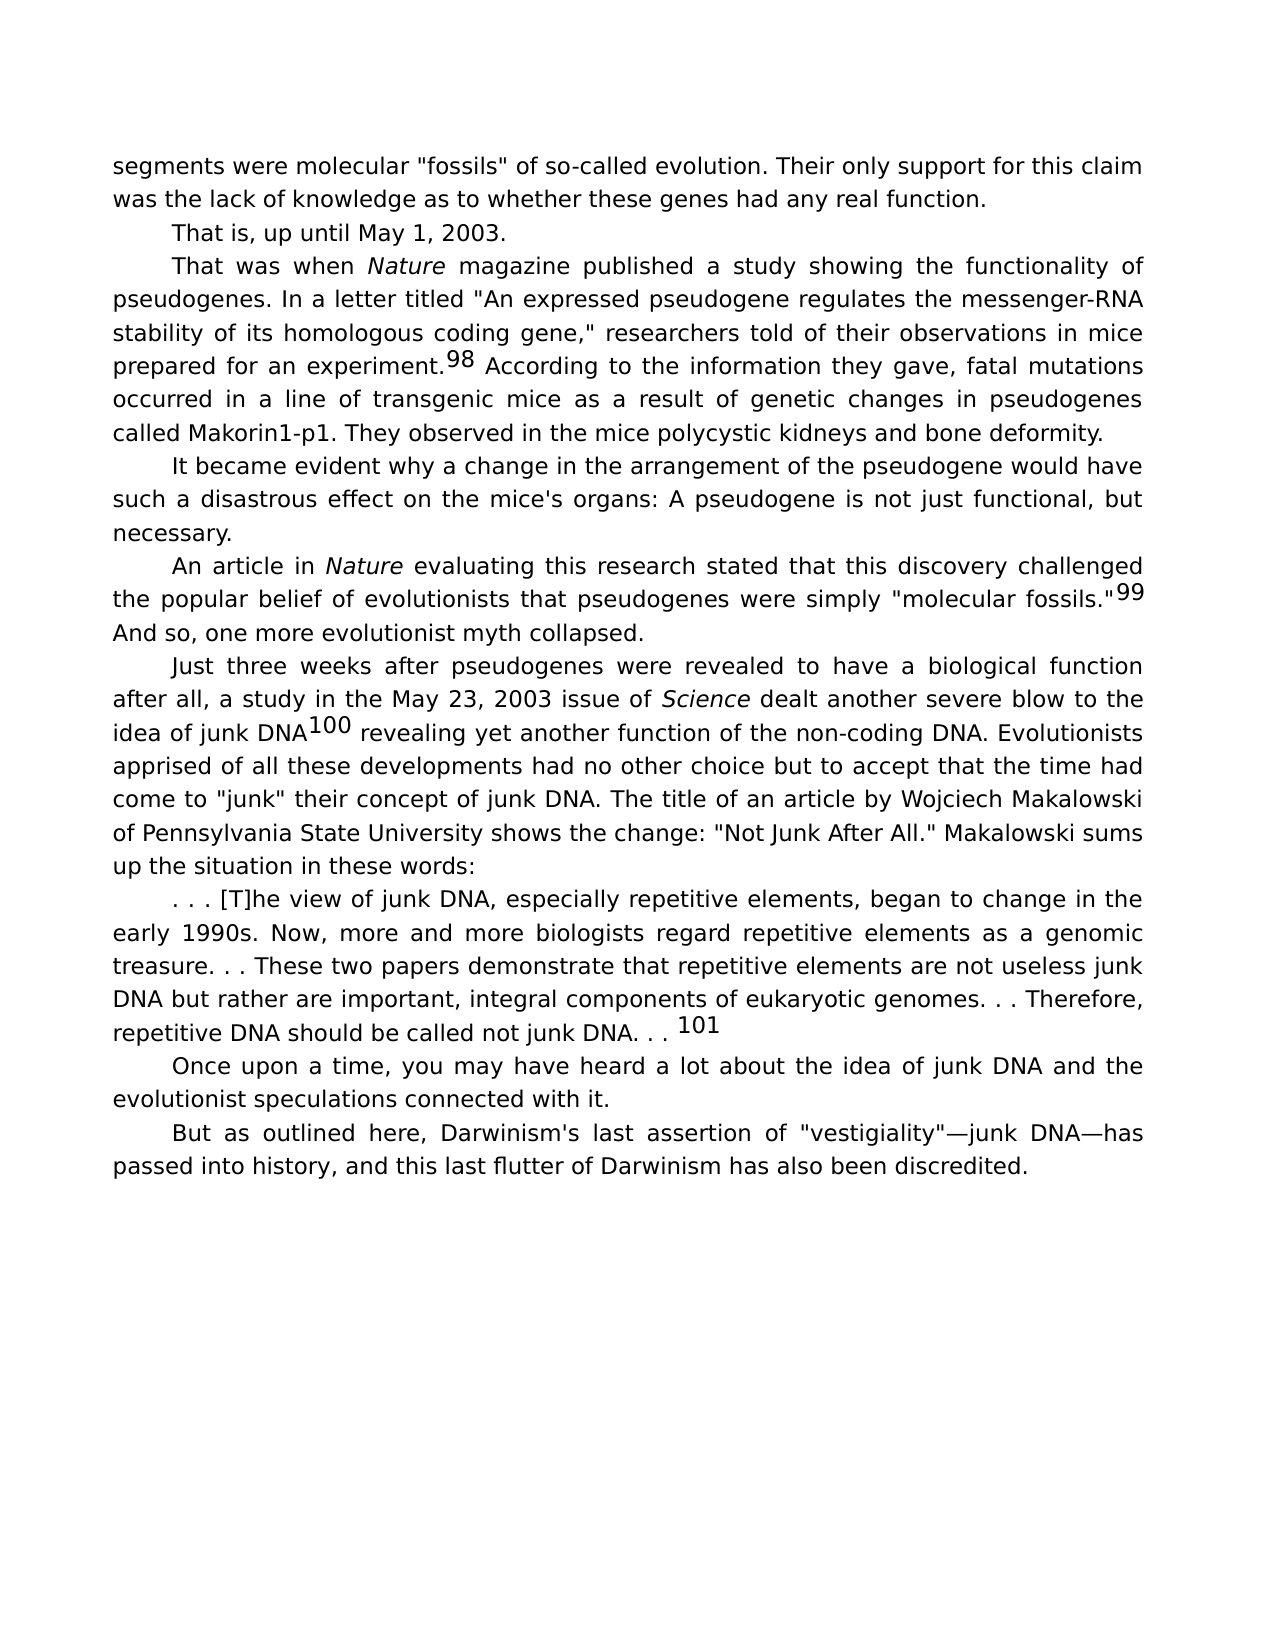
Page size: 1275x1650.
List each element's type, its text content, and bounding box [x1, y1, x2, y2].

text That is, up until May 1, 2003. [112, 214, 1145, 248]
text An article in Nature evaluating this research stated that this discovery challenged the popular belief of evolutionists that pseudogenes were simply "molecular fossils."99 And so, one more evolutionist myth collapsed. [112, 548, 1145, 648]
text But as outlined here, Darwinism's last assertion of "vestigiality"—junk DNA—has passed into history, and this last flutter of Darwinism has also been discredited. [112, 1114, 1145, 1181]
text Once upon a time, you may have heard a lot about the idea of junk DNA and the evolutionist speculations connected with it. [112, 1048, 1145, 1114]
text That was when Nature magazine published a study showing the functionality of pseudogenes. In a letter titled "An expressed pseudogene regulates the messenger-RNA stability of its homologous coding gene," researchers told of their observations in mice prepared for an experiment.98 According to the information they gave, fatal mutations occurred in a line of transgenic mice as a result of genetic changes in pseudogenes called Makorin1-p1. They observed in the mice polycystic kidneys and bone deformity. [112, 248, 1145, 448]
text . . . [T]he view of junk DNA, especially repetitive elements, began to change in the early 1990s. Now, more and more biologists regard repetitive elements as a genomic treasure. . . These two papers demonstrate that repetitive elements are not useless junk DNA but rather are important, integral components of eukaryotic genomes. . . Therefore, repetitive DNA should be called not junk DNA. . . 101 [112, 881, 1145, 1048]
text Just three weeks after pseudogenes were revealed to have a biological function after all, a study in the May 23, 2003 issue of Science dealt another severe blow to the idea of junk DNA100 revealing yet another function of the non-coding DNA. Evolutionists apprised of all these developments had no other choice but to accept that the time had come to "junk" their concept of junk DNA. The title of an article by Wojciech Makalowski of Pennsylvania State University shows the change: "Not Junk After All." Makalowski sums up the situation in these words: [112, 648, 1145, 881]
text It became evident why a change in the arrangement of the pseudogene would have such a disastrous effect on the mice's organs: A pseudogene is not just functional, but necessary. [112, 448, 1145, 548]
text segments were molecular "fossils" of so-called evolution. Their only support for this claim was the lack of knowledge as to whether these genes had any real function. [112, 148, 1145, 214]
